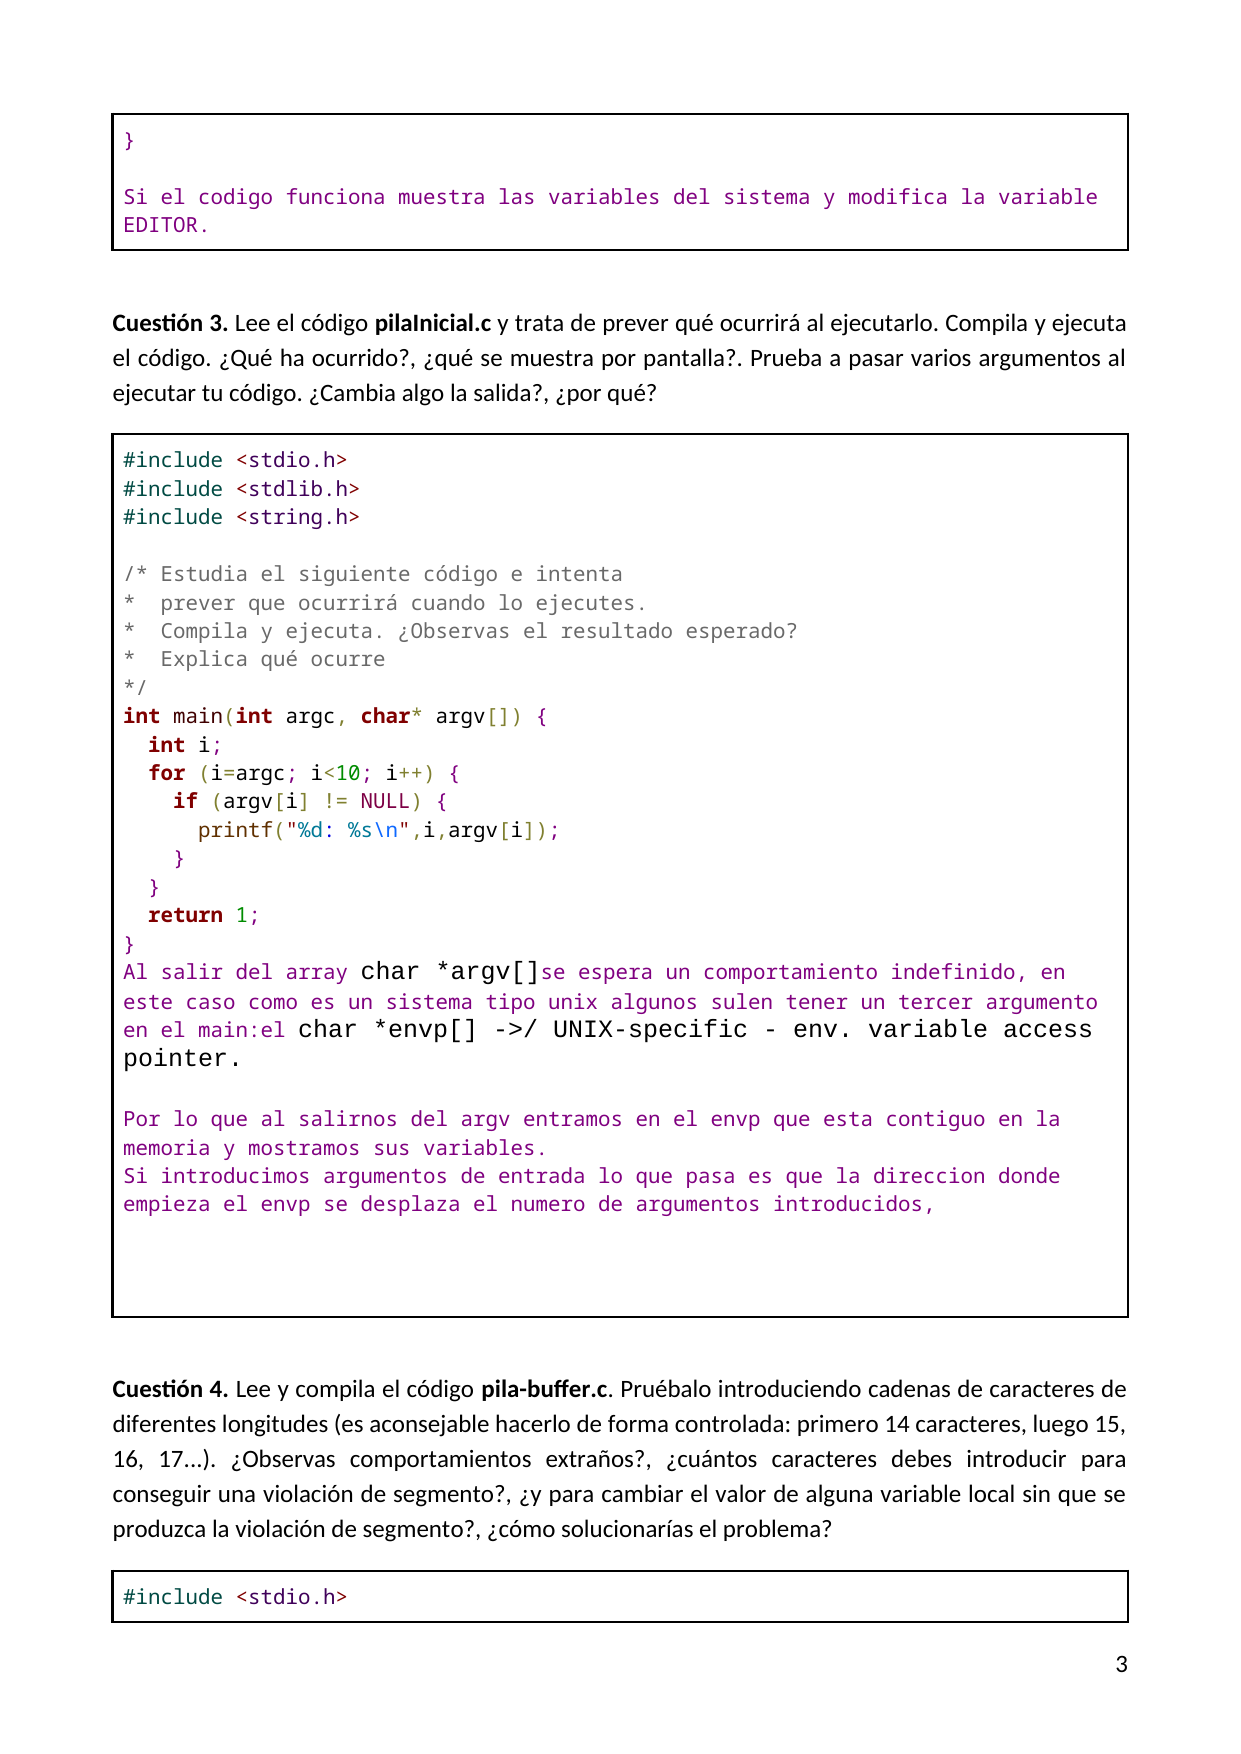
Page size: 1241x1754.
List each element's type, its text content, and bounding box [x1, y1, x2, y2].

text Cuestión 4. Lee y compila el código pila-buffer.c. Pruébalo introduciendo cadenas de caracteres de diferentes longitudes (es aconsejable hacerlo de forma controlada: primero 14 caracteres, luego 15, 16, 17...). ¿Observas comportamientos extraños?, ¿cuántos caracteres debes introducir para conseguir una violación de segmento?, ¿y para cambiar el valor de alguna variable local sin que se produzca la violación de segmento?, ¿cómo solucionarías el problema? [112, 1374, 1128, 1544]
table_header } Si el codigo funciona muestra las variables del sistema y modifica la variable EDITOR. [114, 115, 1127, 249]
text Cuestión 3. Lee el código pilaInicial.c y trata de prever qué ocurrirá al ejecutarlo. Compila y ejecuta el código. ¿Qué ha ocurrido?, ¿qué se muestra por pantalla?. Prueba a pasar varios argumentos al ejecutar tu código. ¿Cambia algo la salida?, ¿por qué? [112, 307, 1128, 408]
table_header #include <stdio.h> [114, 1572, 1127, 1621]
table_header #include <stdio.h> #include <stdlib.h> #include <string.h> /* Estudia el siguiente código e intenta * prever que ocurrirá cuando lo ejecutes. * Compila y ejecuta. ¿Observas el resultado esperado? * Explica qué ocurre */ int main(int argc, char* argv[]) { int i; for (i=argc; i<10; i++) { if (argv[i] != NULL) { printf("%d: %s\n",i,argv[i]); } } return 1; } Al salir del array char *argv[]se espera un comportamiento indefinido, en este caso como es un sistema tipo unix algunos sulen tener un tercer argumento en el main:el char *envp[] ->/ UNIX-specific - env. variable access pointer. Por lo que al salirnos del argv entramos en el envp que esta contiguo en la memoria y mostramos sus variables. Si introducimos argumentos de entrada lo que pasa es que la direccion donde empieza el envp se desplaza el numero de argumentos introducidos, [114, 435, 1127, 1316]
